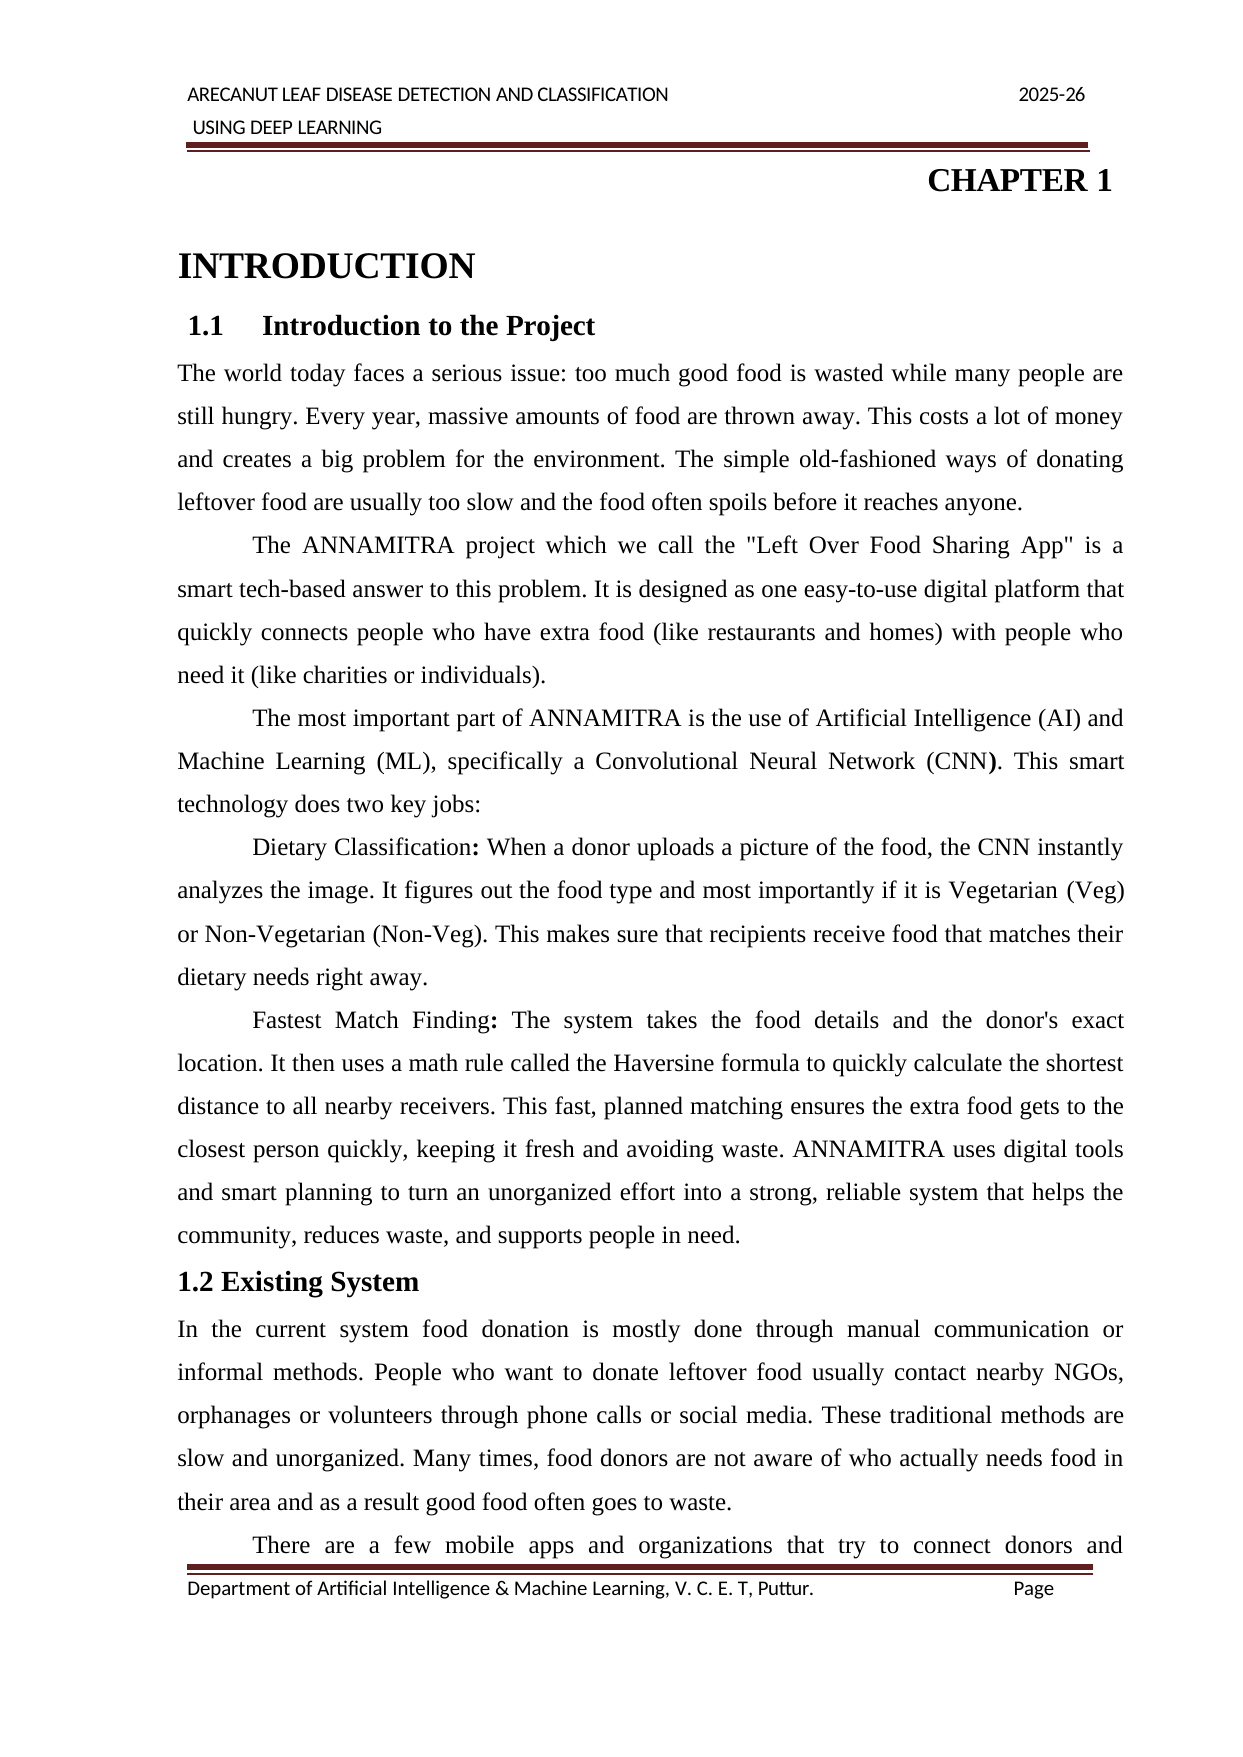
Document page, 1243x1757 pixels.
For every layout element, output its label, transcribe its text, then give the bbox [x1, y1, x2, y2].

subtitle Introduction to the Project [187, 308, 1125, 341]
text 1.2 Existing System [177, 1264, 1125, 1297]
text The ANNAMITRA project which we call the "Left Over Food Sharing App" is a smart tech-based answer to this problem. It is designed as one easy-to-use digital platform that quickly connects people who have extra food (like restaurants and homes) with people who need it (like charities or individuals). [177, 531, 1125, 689]
text Fastest Match Finding: The system takes the food details and the donor's exact location. It then uses a math rule called the Haversine formula to quickly calculate the shortest distance to all nearby receivers. This fast, planned matching ensures the extra food gets to the closest person quickly, keeping it fresh and avoiding waste. ANNAMITRA uses digital tools and smart planning to turn an unorganized effort into a strong, reliable system that helps the community, reduces waste, and supports people in need. [177, 1005, 1125, 1249]
subtitle INTRODUCTION [178, 243, 1120, 286]
text There are a few mobile apps and organizations that try to connect donors and [177, 1530, 1125, 1558]
text The world today faces a serious issue: too much good food is wasted while many people are still hungry. Every year, massive amounts of food are thrown away. This costs a lot of money and creates a big problem for the environment. The simple old-fashioned ways of donating leftover food are usually too slow and the food often spoils before it reaches anyone. [177, 358, 1125, 516]
text CHAPTER 1 [862, 160, 1125, 198]
text The most important part of ANNAMITRA is the use of Artificial Intelligence (AI) and Machine Learning (ML), specifically a Convolutional Neural Network (CNN). This smart technology does two key jobs: [177, 703, 1125, 818]
text In the current system food donation is mostly done through manual communication or informal methods. People who want to donate leftover food usually contact nearby NGOs, orphanages or volunteers through phone calls or social media. These traditional methods are slow and unorganized. Many times, food donors are not aware of who actually needs food in their area and as a result good food often goes to waste. [177, 1314, 1125, 1515]
text Dietary Classification: When a donor uploads a picture of the food, the CNN instantly analyzes the image. It figures out the food type and most importantly if it is Vegetarian (Veg) or Non-Vegetarian (Non-Veg). This makes sure that recipients receive food that matches their dietary needs right away. [177, 832, 1125, 991]
